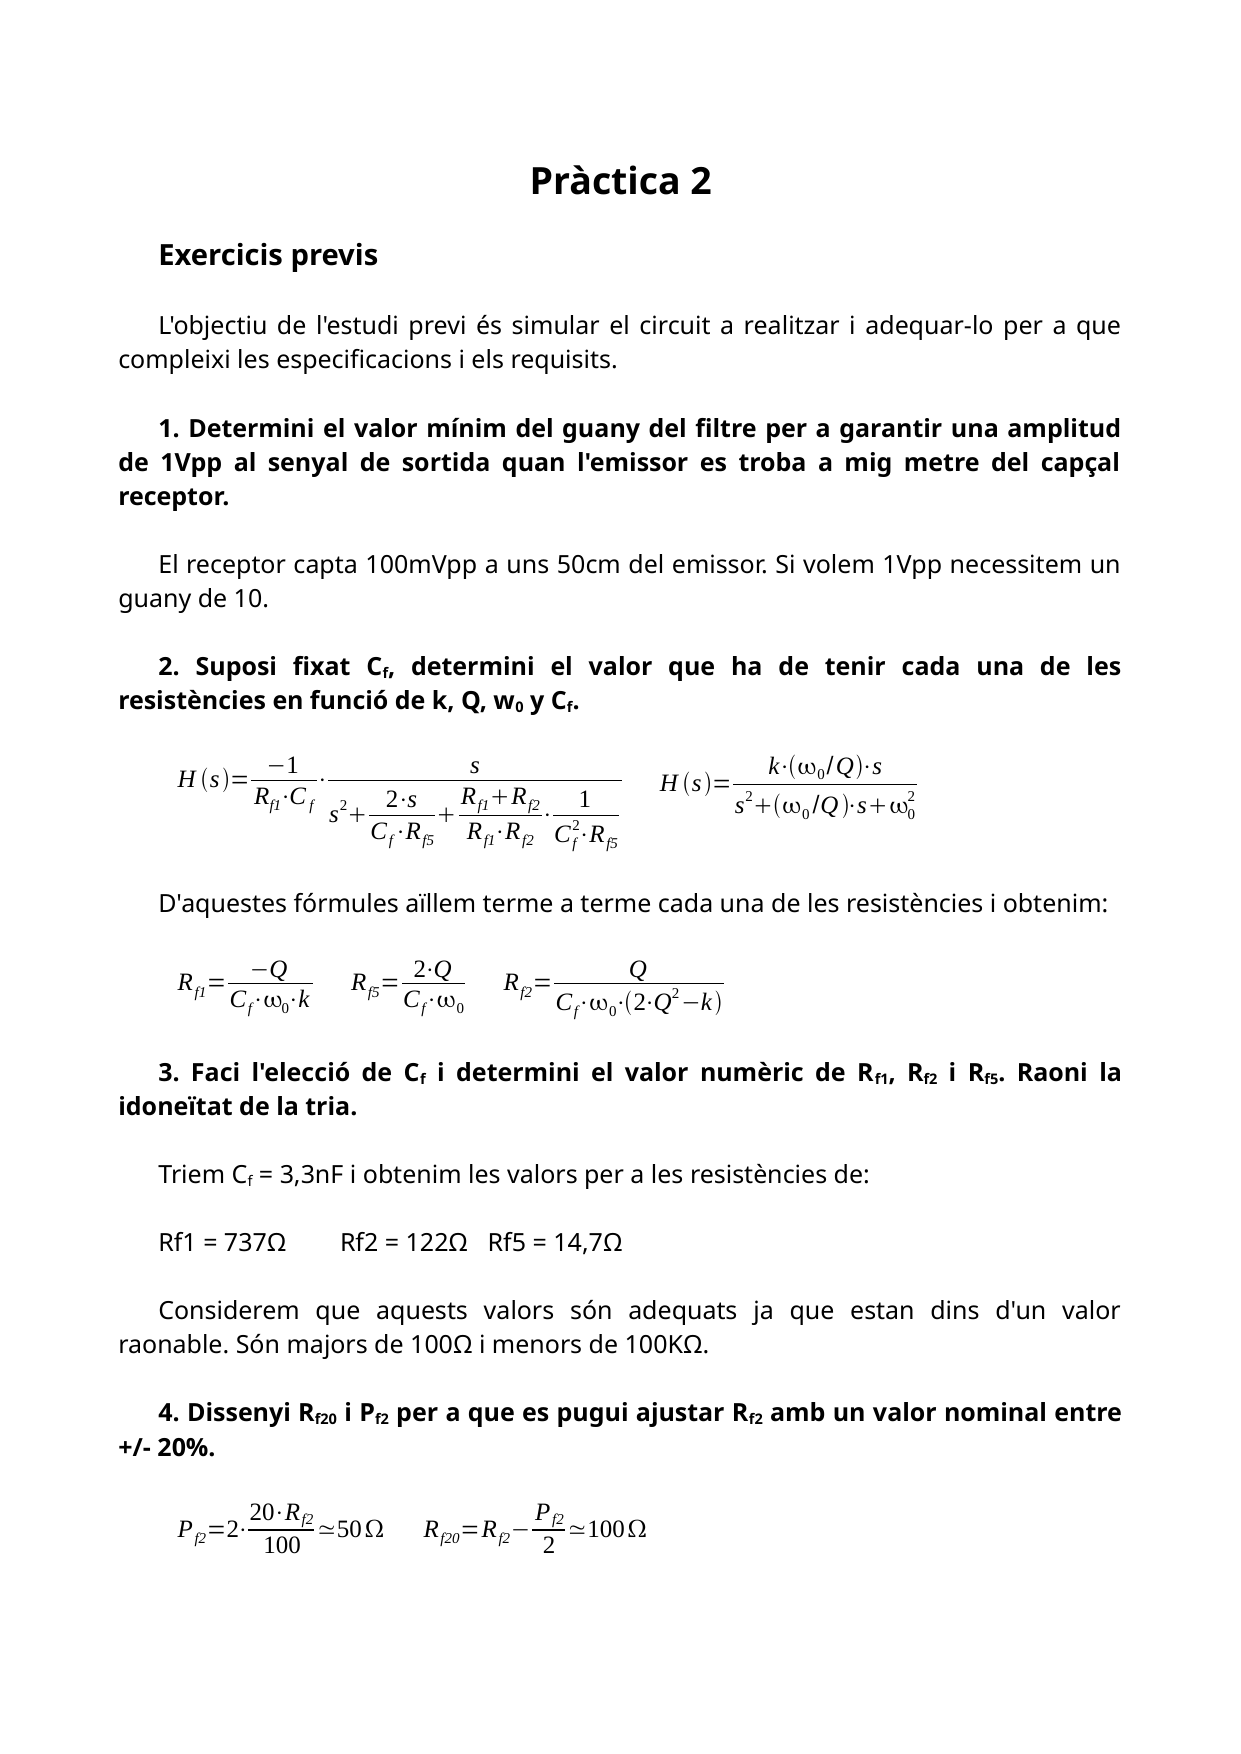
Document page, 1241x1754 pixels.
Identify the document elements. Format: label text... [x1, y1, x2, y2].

text D'aquestes fórmules aïllem terme a terme cada una de les resistències i obtenim: [118, 886, 1122, 920]
text Triem Cf = 3,3nF i obtenim les valors per a les resistències de: [118, 1157, 1122, 1191]
text 1. Determini el valor mínim del guany del filtre per a garantir una amplitud de 1Vpp al senyal de sortida quan l'emissor es troba a mig metre del capçal receptor. [118, 410, 1122, 512]
text 3. Faci l'elecció de Cf i determini el valor numèric de Rf1, Rf2 i Rf5. Raoni la idoneïtat de la tria. [118, 1054, 1122, 1123]
text Exercicis previs [118, 234, 1122, 274]
text Rf1 = 737Ω Rf2 = 122Ω Rf5 = 14,7Ω [118, 1225, 1122, 1259]
text Pràctica 2 [118, 154, 1122, 206]
text Considerem que aquests valors són adequats ja que estan dins d'un valor raonable. Són majors de 100Ω i menors de 100KΩ. [118, 1293, 1122, 1361]
text 4. Dissenyi Rf20 i Pf2 per a que es pugui ajustar Rf2 amb un valor nominal entre +/- 20%. [118, 1395, 1122, 1463]
text L'objectiu de l'estudi previ és simular el circuit a realitzar i adequar-lo per a que compleixi les especificacions i els requisits. [118, 308, 1122, 376]
text El receptor capta 100mVpp a uns 50cm del emissor. Si volem 1Vpp necessitem un guany de 10. [118, 546, 1122, 614]
text 2. Suposi fixat Cf, determini el valor que ha de tenir cada una de les resistències en funció de k, Q, w0 y Cf. [118, 649, 1122, 717]
